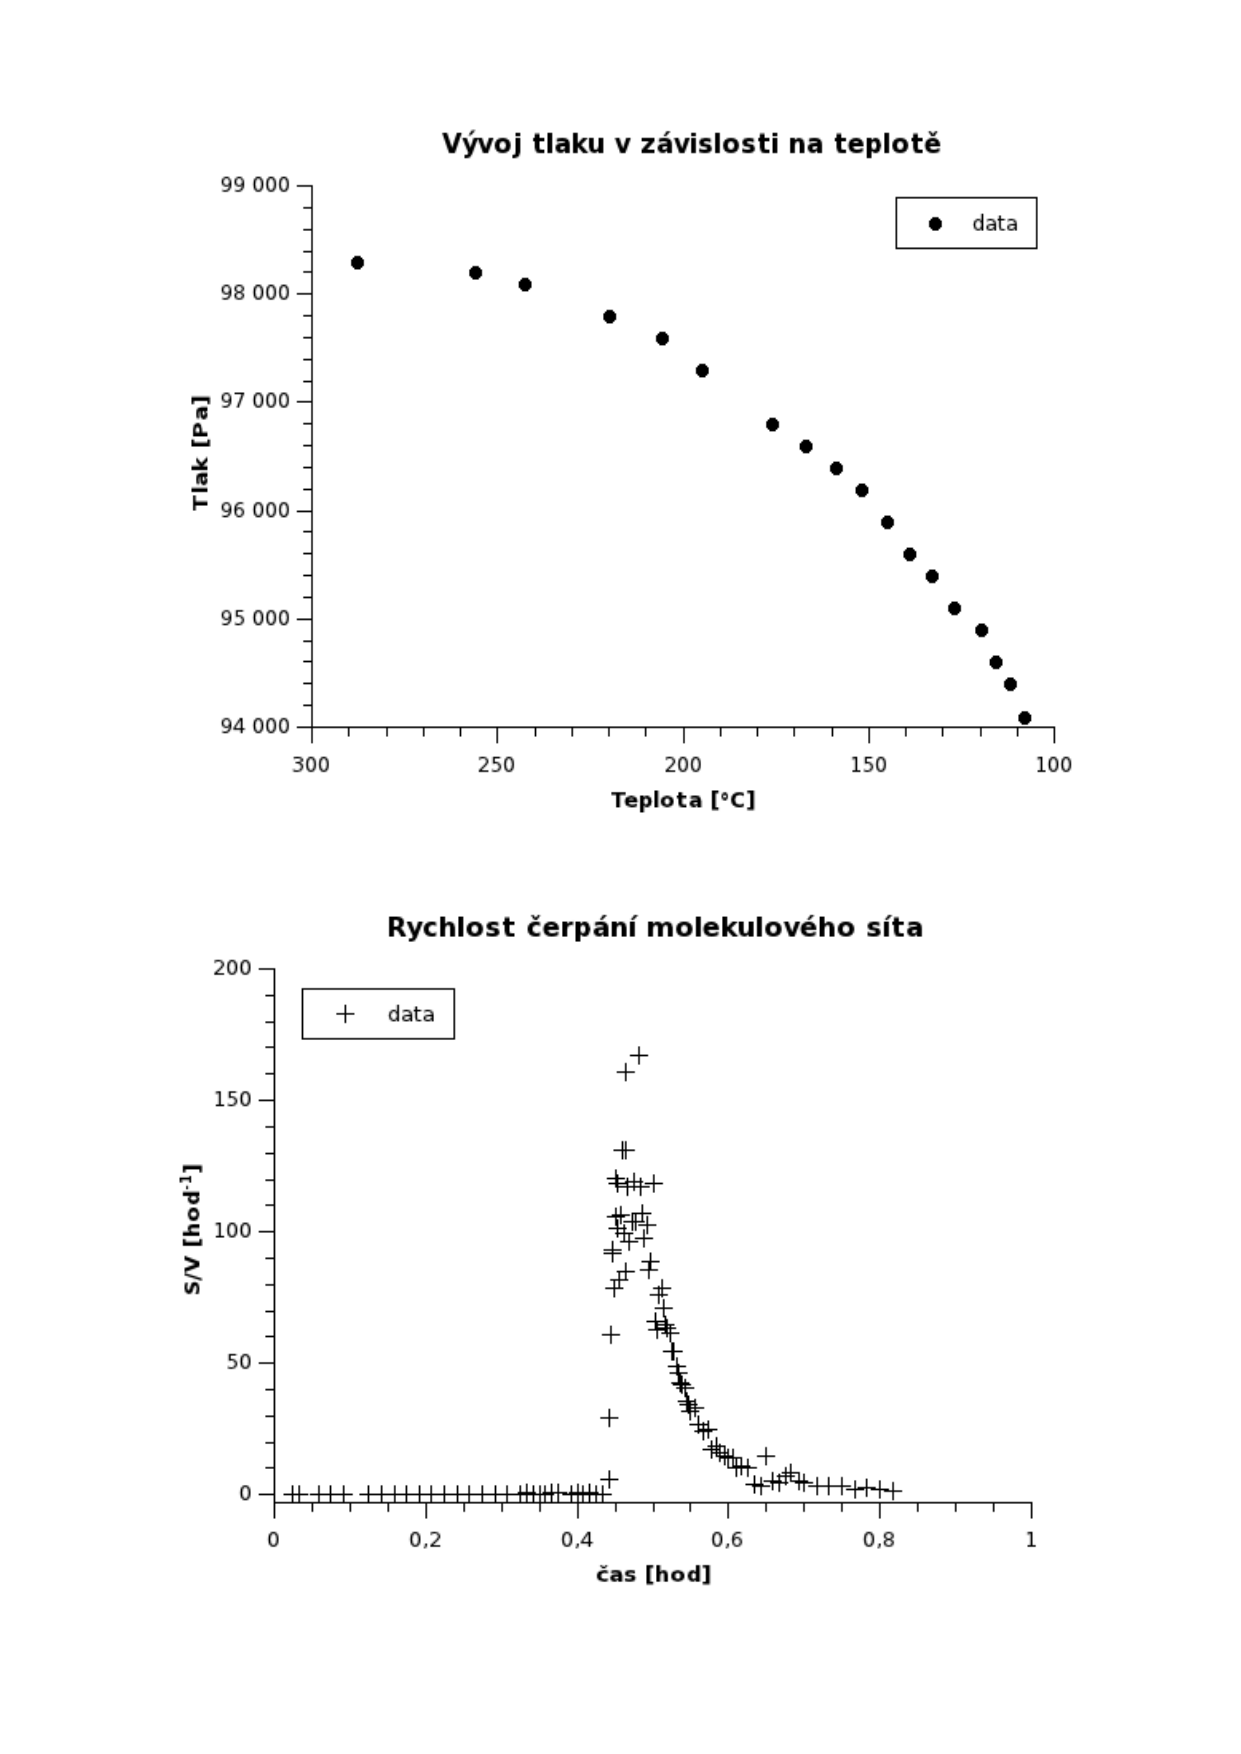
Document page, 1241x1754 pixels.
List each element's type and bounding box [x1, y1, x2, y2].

picture [170, 902, 1046, 1607]
picture [179, 118, 1081, 833]
